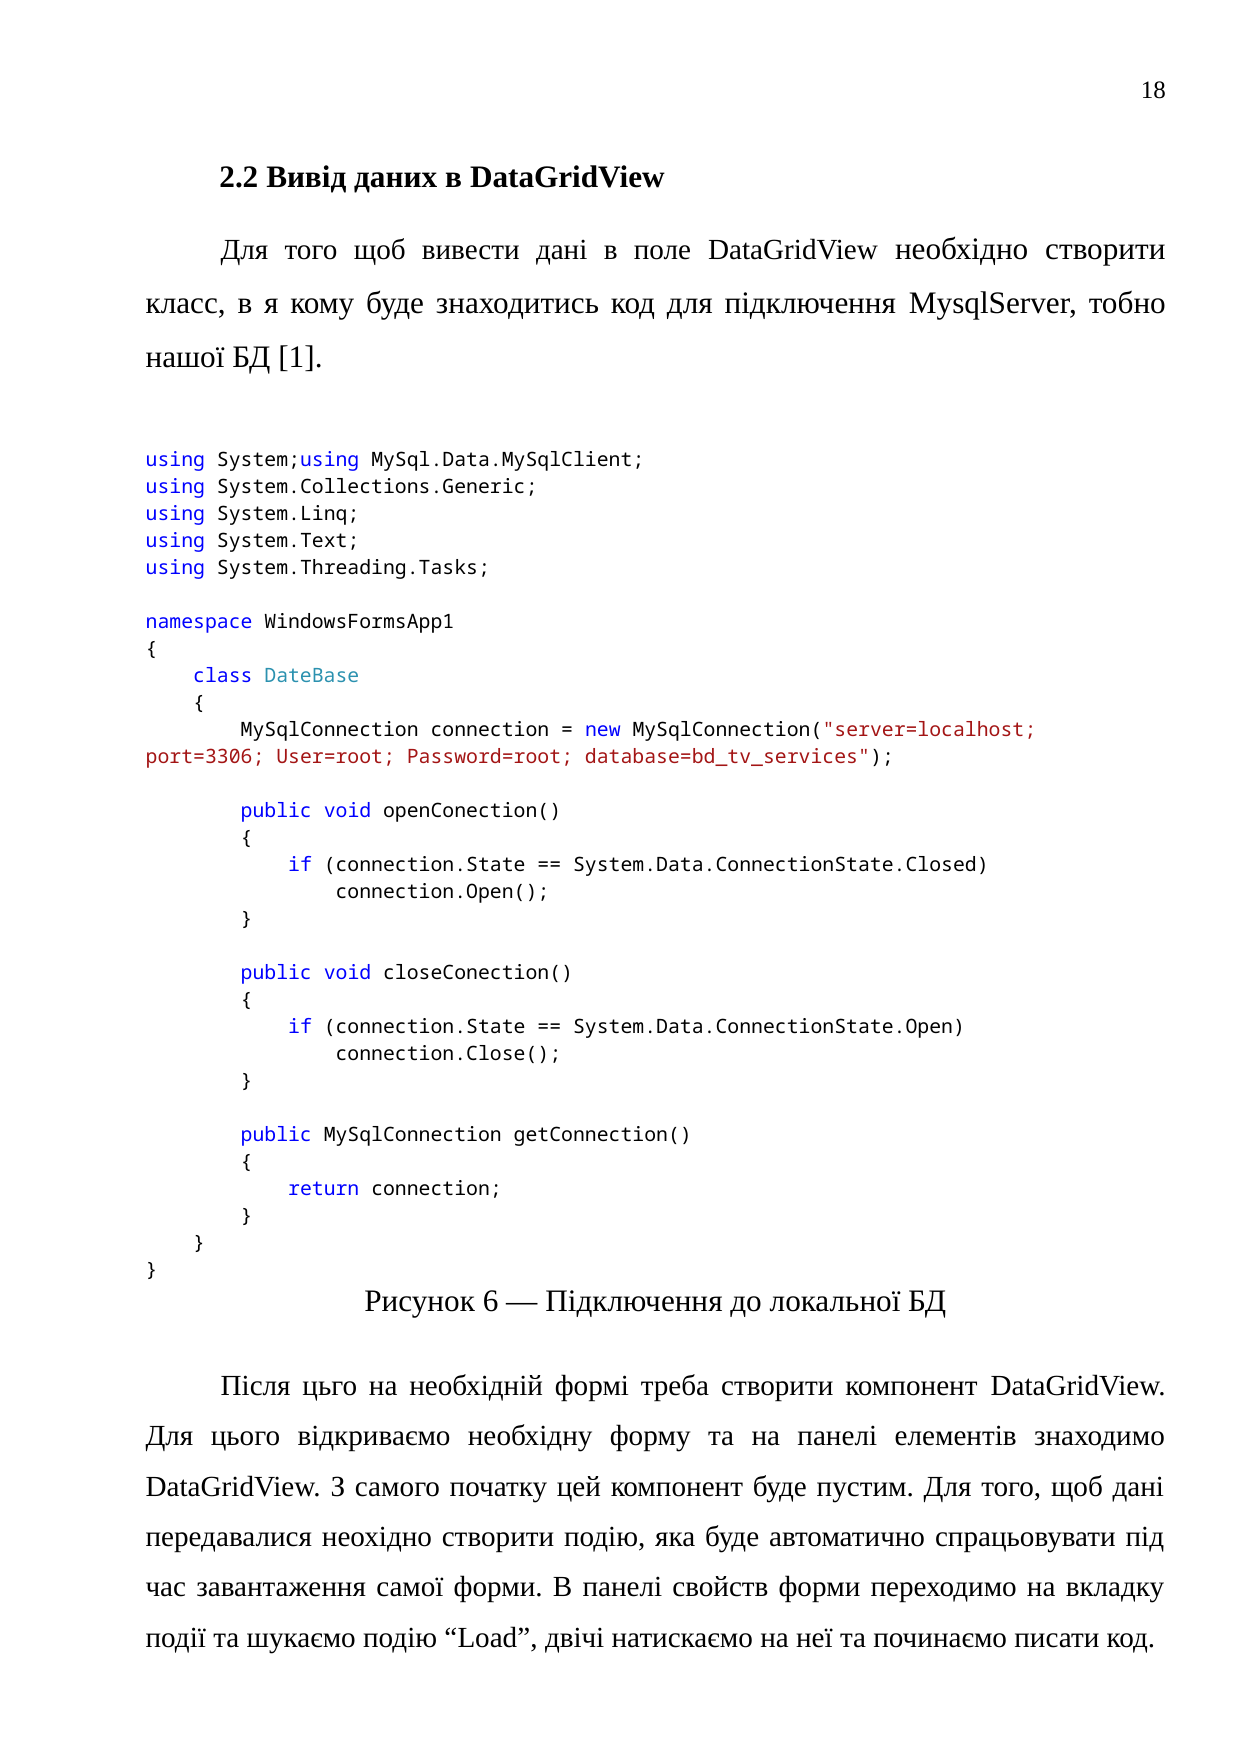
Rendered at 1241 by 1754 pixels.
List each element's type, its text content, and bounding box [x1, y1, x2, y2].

text { [145, 1147, 1166, 1174]
text public void openConection() [145, 796, 1166, 823]
text } [145, 1228, 1166, 1255]
text MySqlConnection connection = new MySqlConnection("server=localhost; port=3306; User=root; Password=root; database=bd_tv_services"); [145, 715, 1166, 769]
text { [145, 985, 1166, 1012]
subtitle 2.2 Вивід даних в DataGridView [219, 158, 1166, 194]
text return connection; [145, 1174, 1166, 1201]
text connection.Open(); [145, 877, 1166, 904]
text namespace WindowsFormsApp1 [145, 607, 1166, 634]
text Для того щоб вивести дані в поле DataGridView необхідно створити класс, в я кому буде знаходитись код для підключення MysqlServer, тобно нашої БД [1]. [145, 230, 1166, 374]
text { [145, 688, 1166, 715]
text using System.Collections.Generic; [145, 472, 1166, 499]
text public MySqlConnection getConnection() [145, 1120, 1166, 1147]
text } [145, 1201, 1166, 1228]
text connection.Close(); [145, 1039, 1166, 1066]
text } [145, 1066, 1166, 1093]
text if (connection.State == System.Data.ConnectionState.Closed) [145, 850, 1166, 877]
text { [145, 823, 1166, 850]
text Рисунок 6 — Підключення до локальної БД [145, 1282, 1166, 1318]
text class DateBase [145, 661, 1166, 688]
text { [145, 634, 1166, 661]
text using System.Linq; [145, 499, 1166, 526]
text using System;using MySql.Data.MySqlClient; [145, 446, 1166, 472]
text if (connection.State == System.Data.ConnectionState.Open) [145, 1012, 1166, 1039]
text Після цьго на необхідній формі треба створити компонент DataGridView. Для цього відкриваємо необхідну форму та на панелі елементів знаходимо DataGridView. З самого початку цей компонент буде пустим. Для того, щоб дані передавалися неохідно створити подію, яка буде автоматично спрацьовувати під час завантаження самої форми. В панелі свойств форми переходимо на вкладку події та шукаємо подію “Load”, двічі натискаємо на неї та починаємо писати код. [145, 1368, 1166, 1653]
text } [145, 904, 1166, 931]
text using System.Threading.Tasks; [145, 553, 1166, 580]
text using System.Text; [145, 526, 1166, 553]
text } [145, 1255, 1166, 1282]
text public void closeConection() [145, 958, 1166, 985]
